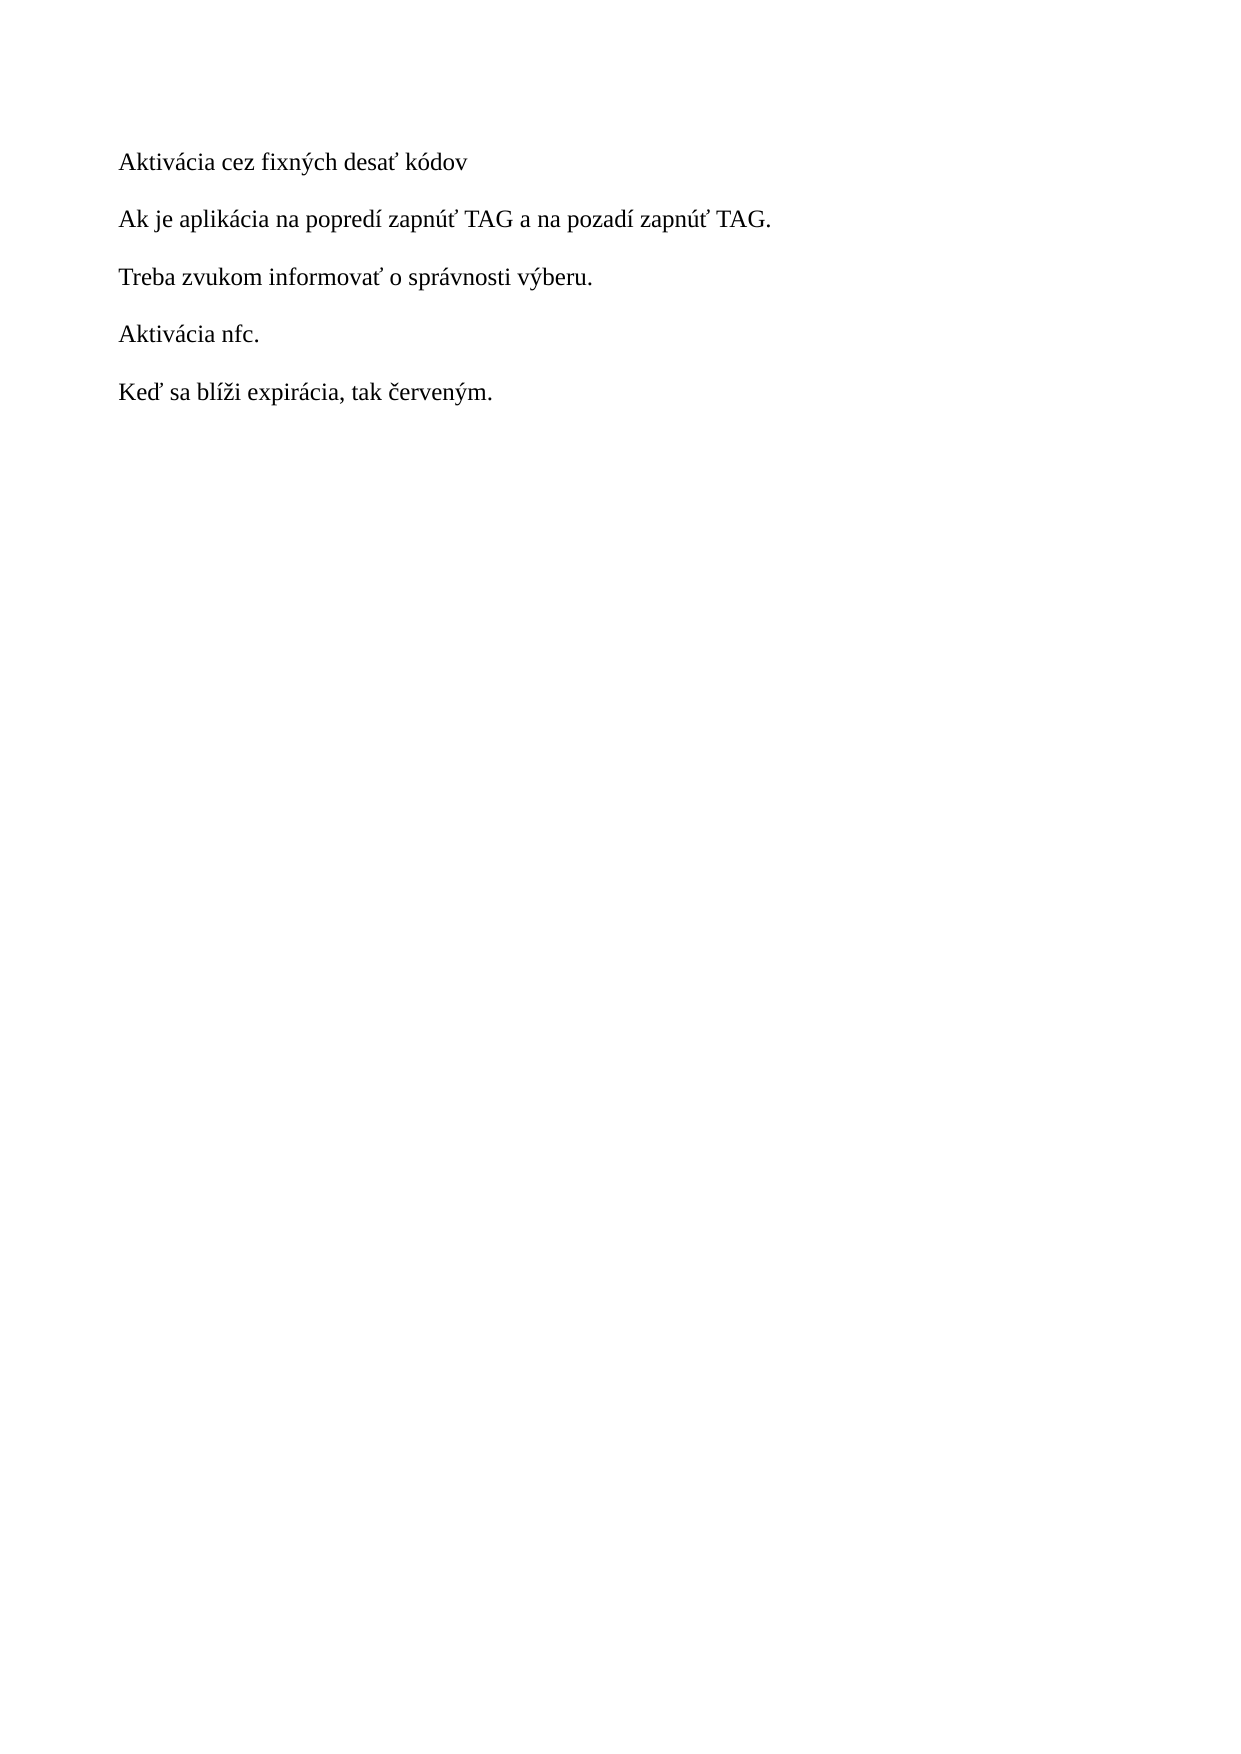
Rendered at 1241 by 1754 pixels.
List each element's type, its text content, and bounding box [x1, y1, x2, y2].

text Ak je aplikácia na popredí zapnúť TAG a na pozadí zapnúť TAG. [118, 204, 1122, 233]
text Aktivácia nfc. [118, 319, 1122, 348]
text Treba zvukom informovať o správnosti výberu. [118, 262, 1122, 291]
text Keď sa blíži expirácia, tak červeným. [118, 377, 1122, 406]
text Aktivácia cez fixných desať kódov [118, 147, 1122, 176]
